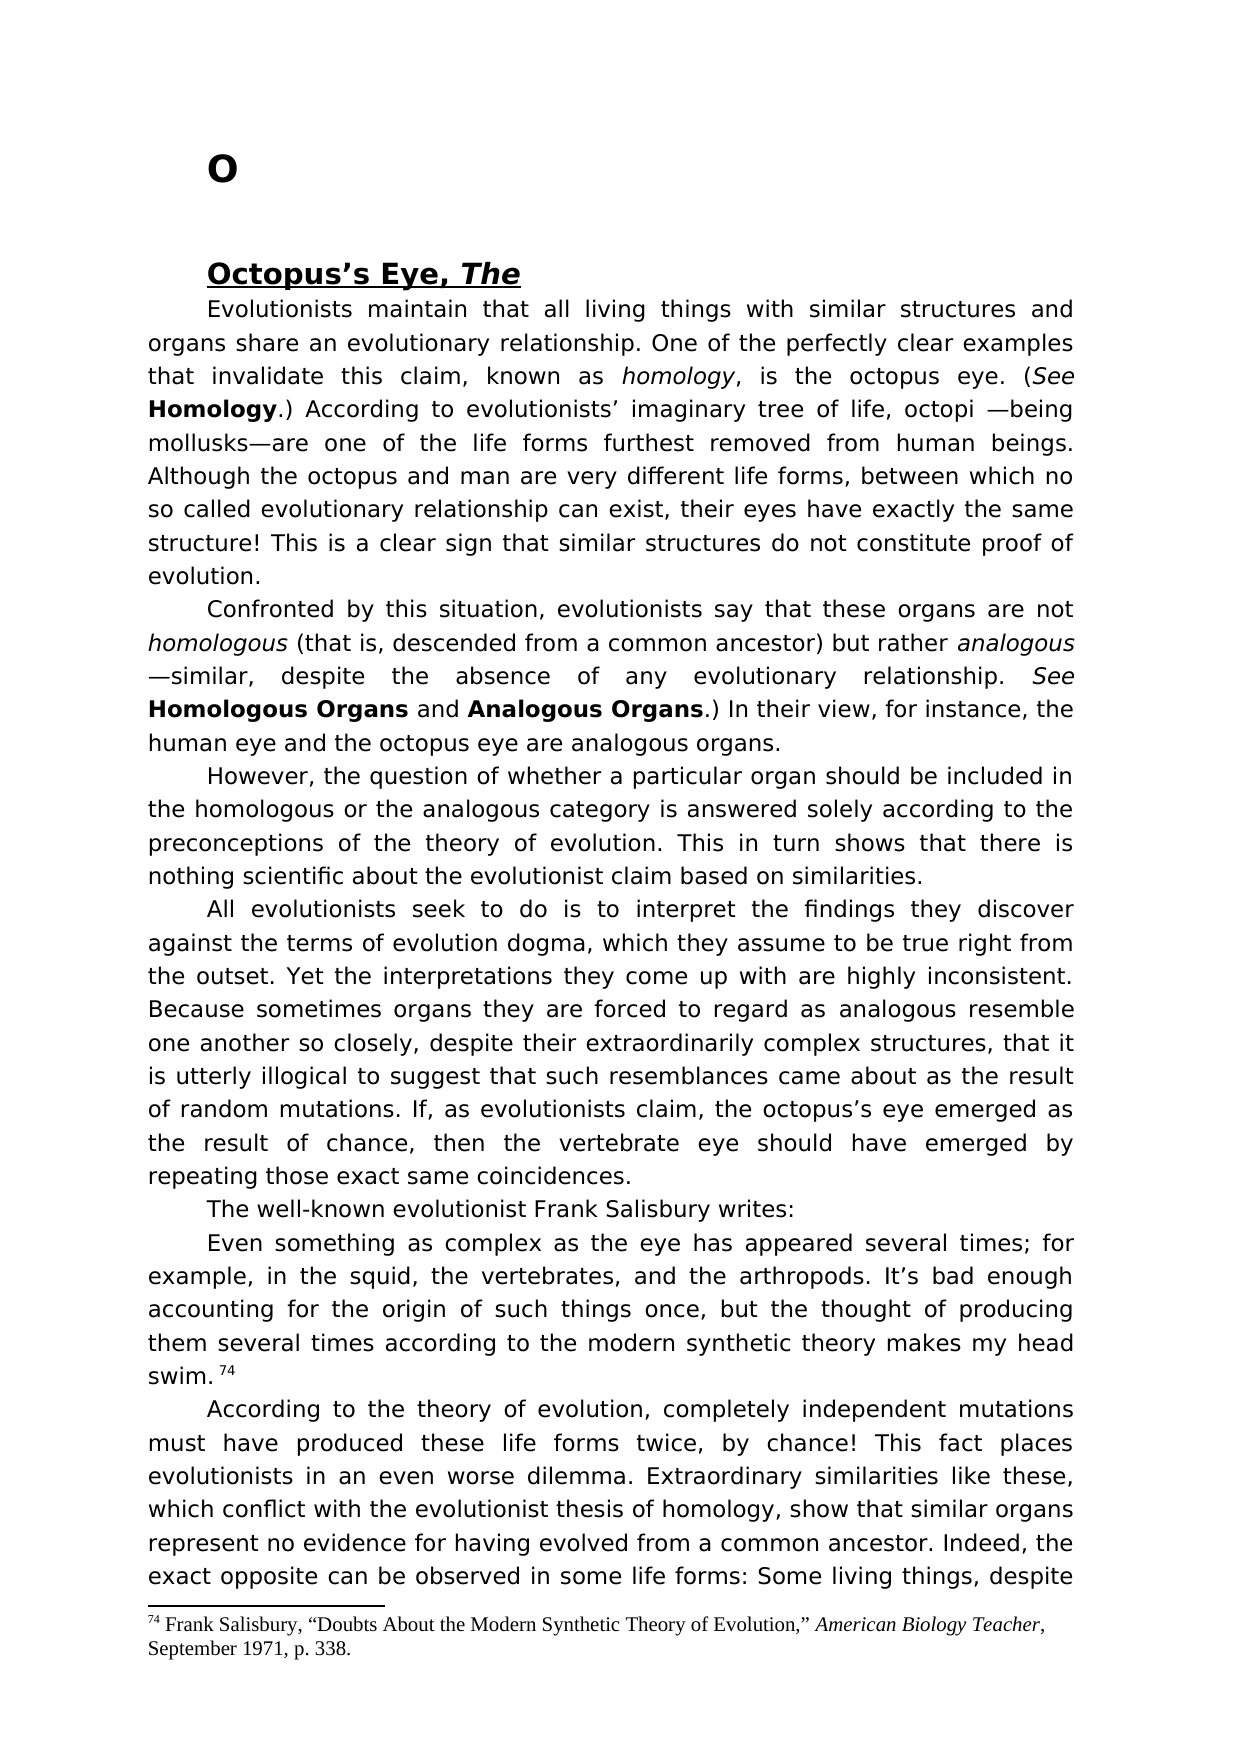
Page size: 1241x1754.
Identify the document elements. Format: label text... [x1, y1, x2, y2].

text Evolutionists maintain that all living things with similar structures and organs share an evolutionary relationship. One of the perfectly clear examples that invalidate this claim, known as homology, is the octopus eye. (See Homology.) According to evolutionists’ imaginary tree of life, octopi —being mollusks—are one of the life forms furthest removed from human beings. Although the octopus and man are very different life forms, between which no so called evolutionary relationship can exist, their eyes have exactly the same structure! This is a clear sign that similar structures do not constitute proof of evolution. [148, 291, 1075, 591]
text Frank Salisbury, “Doubts About the Modern Synthetic Theory of Evolution,” American Biology Teacher, September 1971, p. 338. [148, 1612, 1093, 1660]
text The well-known evolutionist Frank Salisbury writes: [148, 1191, 1075, 1224]
text Even something as complex as the eye has appeared several times; for example, in the squid, the vertebrates, and the arthropods. It’s bad enough accounting for the origin of such things once, but the thought of producing them several times according to the modern synthetic theory makes my head swim. [148, 1224, 1075, 1391]
text However, the question of whether a particular organ should be included in the homologous or the analogous category is answered solely according to the preconceptions of the theory of evolution. This in turn shows that there is nothing scientific about the evolutionist claim based on similarities. [148, 758, 1075, 891]
text O [148, 148, 1075, 191]
text Octopus’s Eye, The [148, 258, 1075, 291]
text All evolutionists seek to do is to interpret the findings they discover against the terms of evolution dogma, which they assume to be true right from the outset. Yet the interpretations they come up with are highly inconsistent. Because sometimes organs they are forced to regard as analogous resemble one another so closely, despite their extraordinarily complex structures, that it is utterly illogical to suggest that such resemblances came about as the result of random mutations. If, as evolutionists claim, the octopus’s eye emerged as the result of chance, then the vertebrate eye should have emerged by repeating those exact same coincidences. [148, 891, 1075, 1191]
text Confronted by this situation, evolutionists say that these organs are not homologous (that is, descended from a common ancestor) but rather analogous—similar, despite the absence of any evolutionary relationship. See Homologous Organs and Analogous Organs.) In their view, for instance, the human eye and the octopus eye are analogous organs. [148, 591, 1075, 758]
text According to the theory of evolution, completely independent mutations must have produced these life forms twice, by chance! This fact places evolutionists in an even worse dilemma. Extraordinary similarities like these, which conflict with the evolutionist thesis of homology, show that similar organs represent no evidence for having evolved from a common ancestor. Indeed, the exact opposite can be observed in some life forms: Some living things, despite [148, 1391, 1075, 1591]
